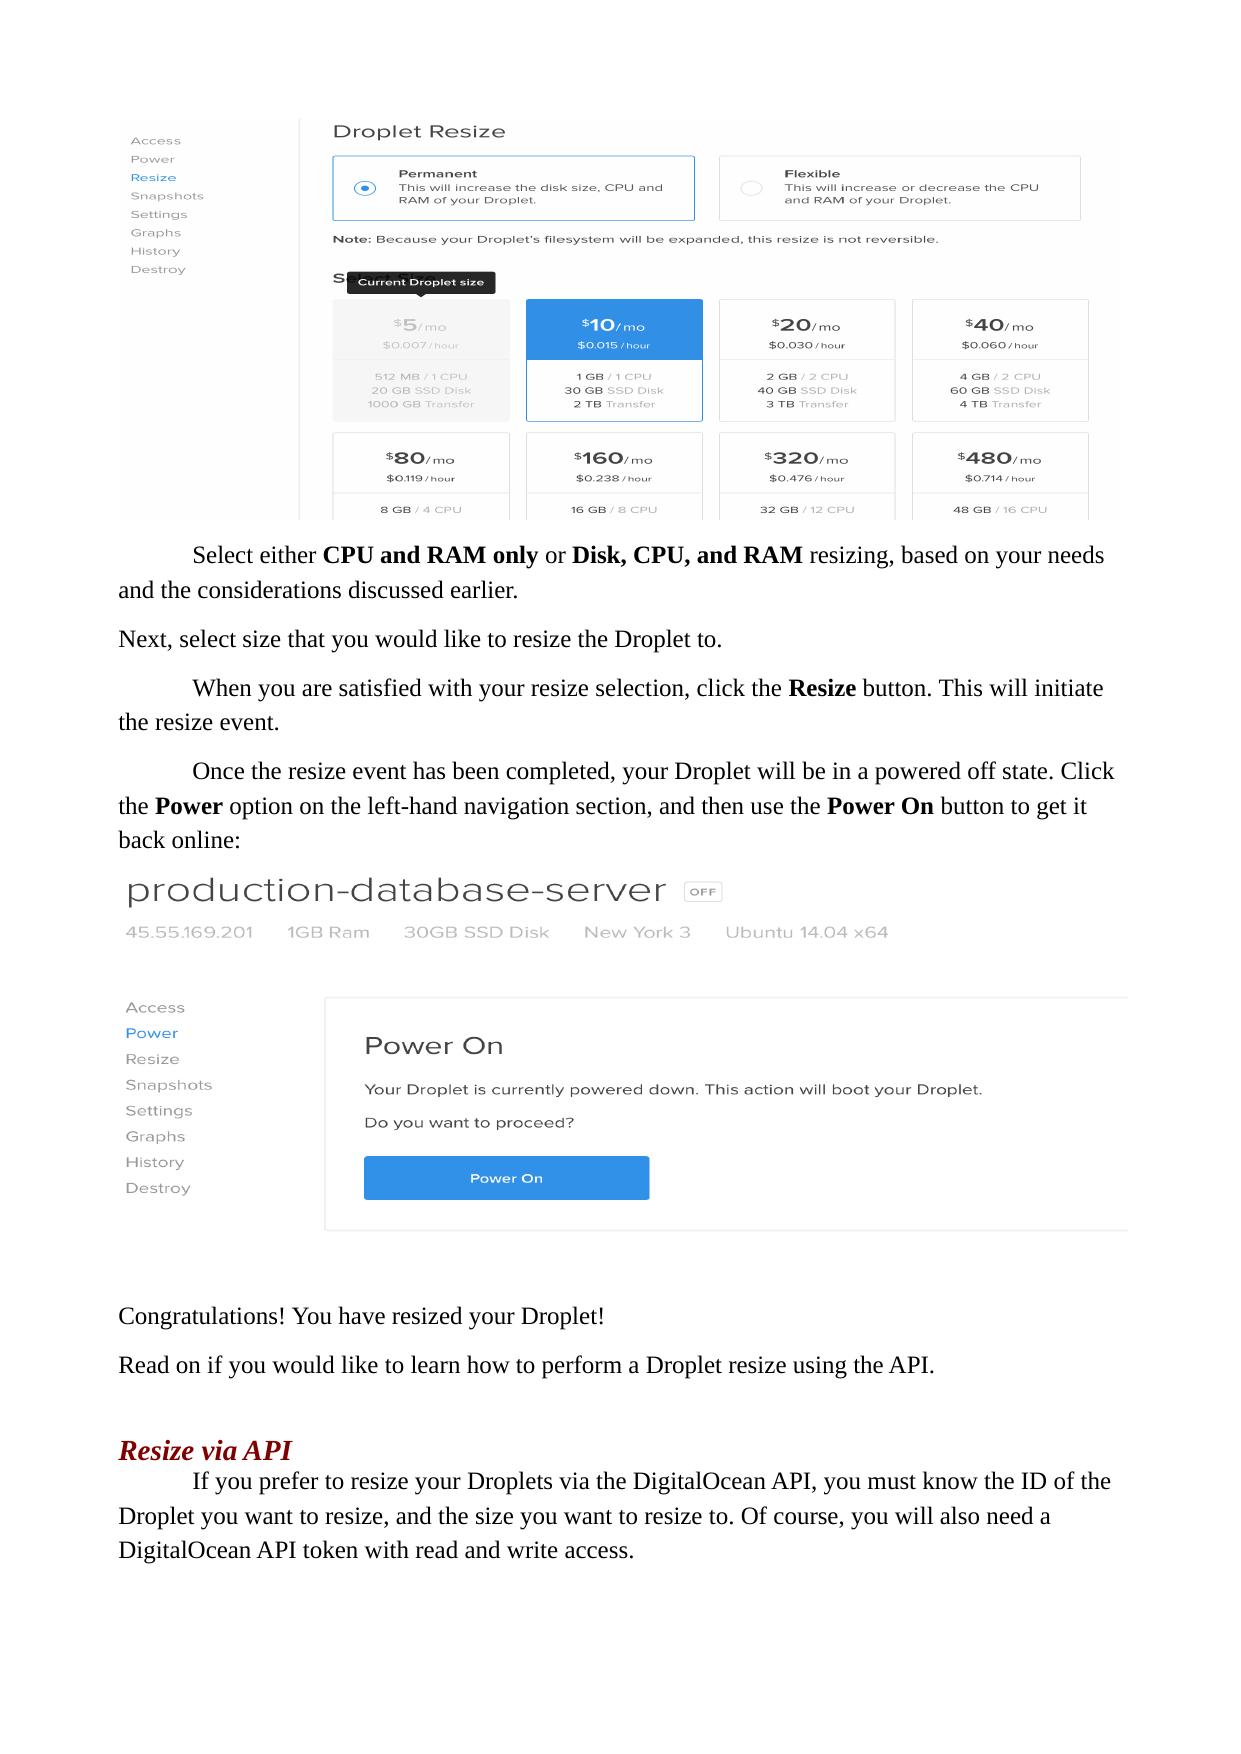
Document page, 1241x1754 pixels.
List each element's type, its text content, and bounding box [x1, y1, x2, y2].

text Congratulations! You have resized your Droplet! [118, 1301, 1122, 1330]
text Once the resize event has been completed, your Droplet will be in a powered off state. Click the Power option on the left-hand navigation section, and then use the Power On button to get it back online: [118, 756, 1122, 854]
text When you are satisfied with your resize selection, click the Resize button. This will initiate the resize event. [118, 673, 1122, 736]
picture [118, 874, 1129, 1281]
picture [118, 118, 1121, 520]
text If you prefer to resize your Droplets via the DigitalOcean API, you must know the ID of the Droplet you want to resize, and the size you want to resize to. Of course, you will also need a DigitalOcean API token with read and write access. [118, 1466, 1122, 1564]
text Next, select size that you would like to resize the Droplet to. [118, 624, 1122, 652]
text Select either CPU and RAM only or Disk, CPU, and RAM resizing, based on your needs and the considerations discussed earlier. [118, 540, 1122, 603]
text Resize via API [118, 1433, 1122, 1466]
text Read on if you would like to learn how to perform a Droplet resize using the API. [118, 1350, 1122, 1379]
